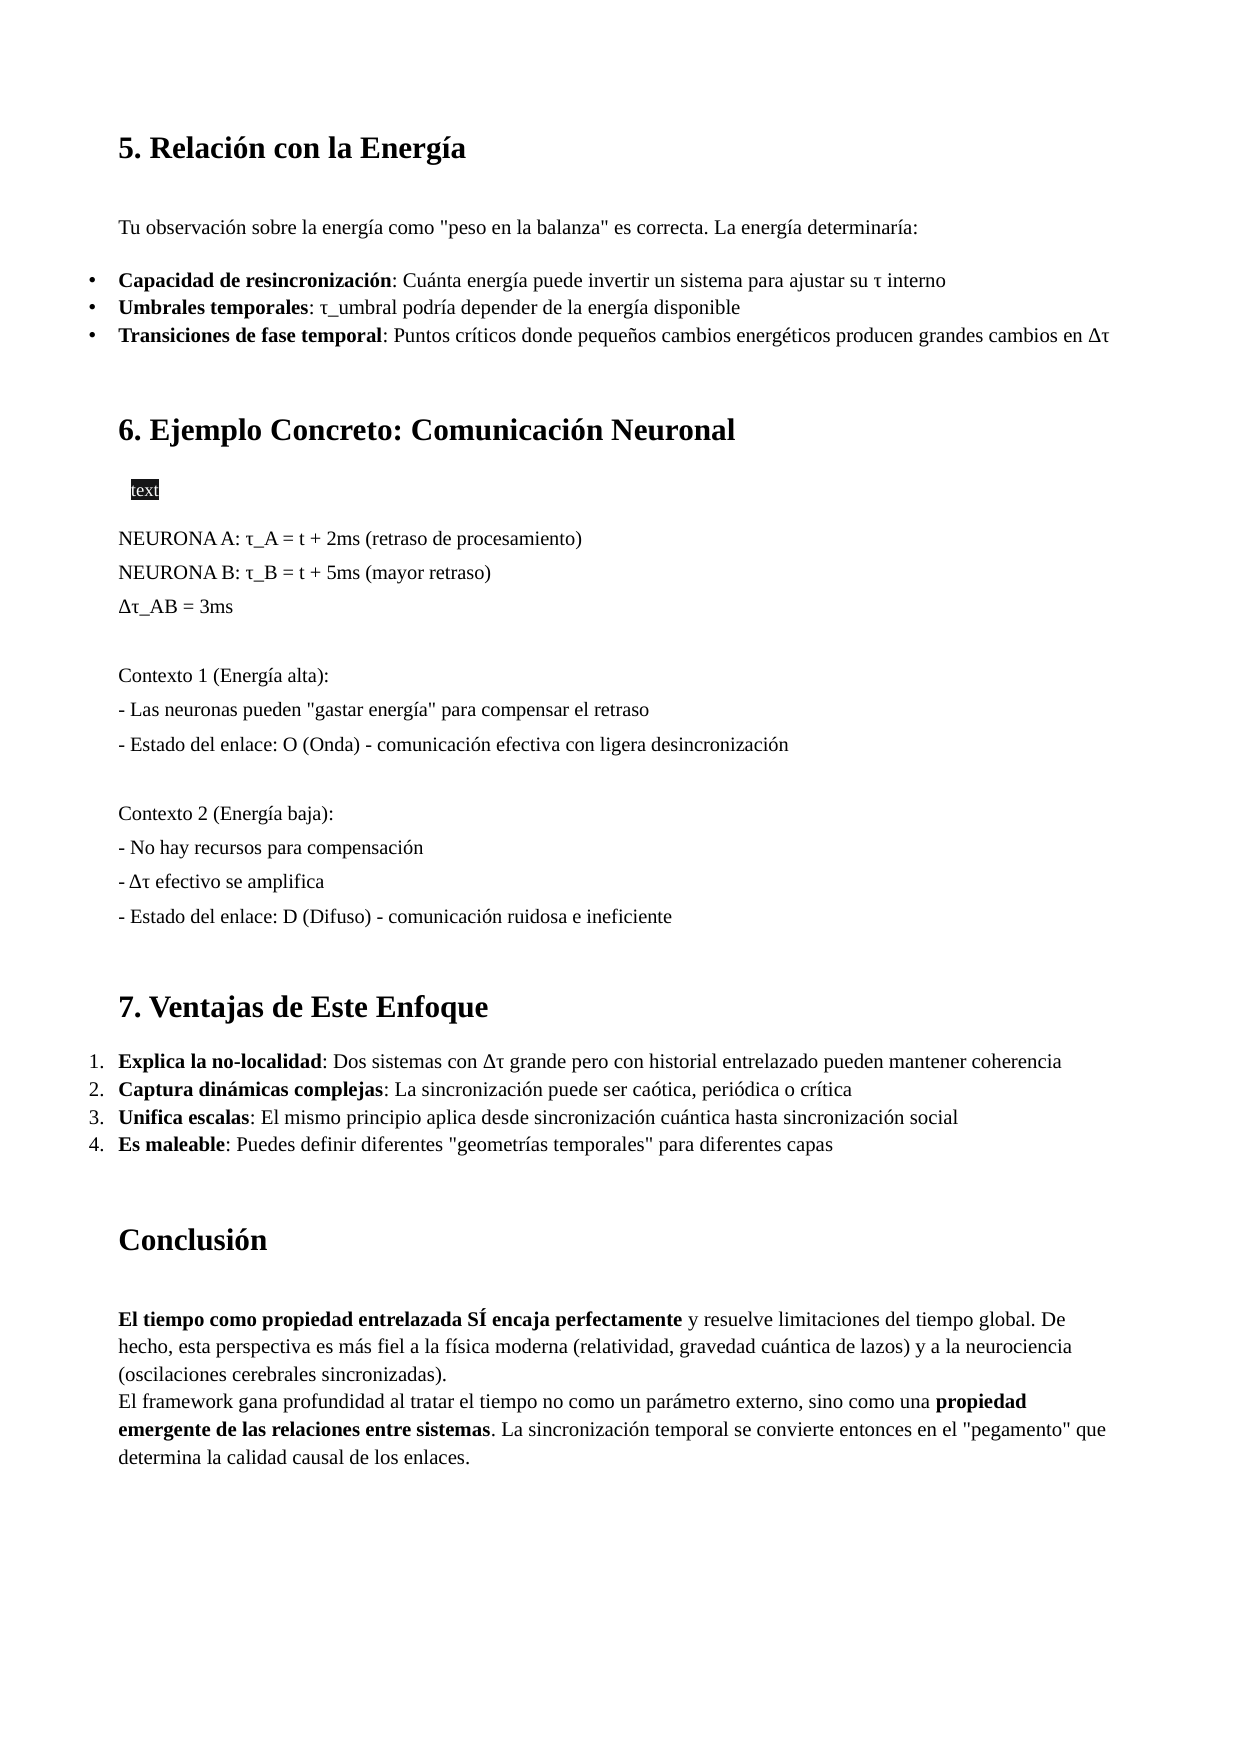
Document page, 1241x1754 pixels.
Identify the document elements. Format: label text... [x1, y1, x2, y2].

subtitle 6. Ejemplo Concreto: Comunicación Neuronal [118, 400, 1122, 447]
text NEURONA B: τ_B = t + 5ms (mayor retraso) [118, 549, 1122, 584]
subtitle 7. Ventajas de Este Enfoque [118, 977, 1122, 1024]
list Es maleable: Puedes definir diferentes "geometrías temporales" para diferentes capas [118, 1132, 1122, 1156]
list Captura dinámicas complejas: La sincronización puede ser caótica, periódica o crítica [118, 1077, 1122, 1101]
text - No hay recursos para compensación [118, 824, 1122, 859]
list Unifica escalas: El mismo principio aplica desde sincronización cuántica hasta sincronización social [118, 1104, 1122, 1129]
list Umbrales temporales: τ_umbral podría depender de la energía disponible [118, 295, 1122, 319]
text Δτ_AB = 3ms [118, 584, 1122, 618]
text Contexto 1 (Energía alta): [118, 652, 1122, 687]
text Tu observación sobre la energía como "peso en la balanza" es correcta. La energía determinaría: [118, 215, 1122, 239]
text text [131, 472, 1122, 500]
list Explica la no-localidad: Dos sistemas con Δτ grande pero con historial entrelazado pueden mantener coherencia [118, 1049, 1122, 1073]
text Contexto 2 (Energía baja): [118, 790, 1122, 824]
list Capacidad de resincronización: Cuánta energía puede invertir un sistema para ajustar su τ interno [118, 268, 1122, 292]
subtitle 5. Relación con la Energía [118, 118, 1122, 165]
text - Las neuronas pueden "gastar energía" para compensar el retraso [118, 687, 1122, 721]
list Transiciones de fase temporal: Puntos críticos donde pequeños cambios energéticos producen grandes cambios en Δτ [118, 323, 1122, 347]
text - Estado del enlace: O (Onda) - comunicación efectiva con ligera desincronización [118, 721, 1122, 756]
text - Estado del enlace: D (Difuso) - comunicación ruidosa e ineficiente [118, 893, 1122, 927]
text NEURONA A: τ_A = t + 2ms (retraso de procesamiento) [118, 515, 1122, 549]
text - Δτ efectivo se amplifica [118, 859, 1122, 893]
text El tiempo como propiedad entrelazada SÍ encaja perfectamente y resuelve limitaciones del tiempo global. De hecho, esta perspectiva es más fiel a la física moderna (relatividad, gravedad cuántica de lazos) y a la neurociencia (oscilaciones cerebrales sincronizadas). El framework gana profundidad al tratar el tiempo no como un parámetro externo, sino como una propiedad emergente de las relaciones entre sistemas. La sincronización temporal se convierte entonces en el "pegamento" que determina la calidad causal de los enlaces. [118, 1307, 1122, 1469]
subtitle Conclusión [118, 1210, 1122, 1257]
